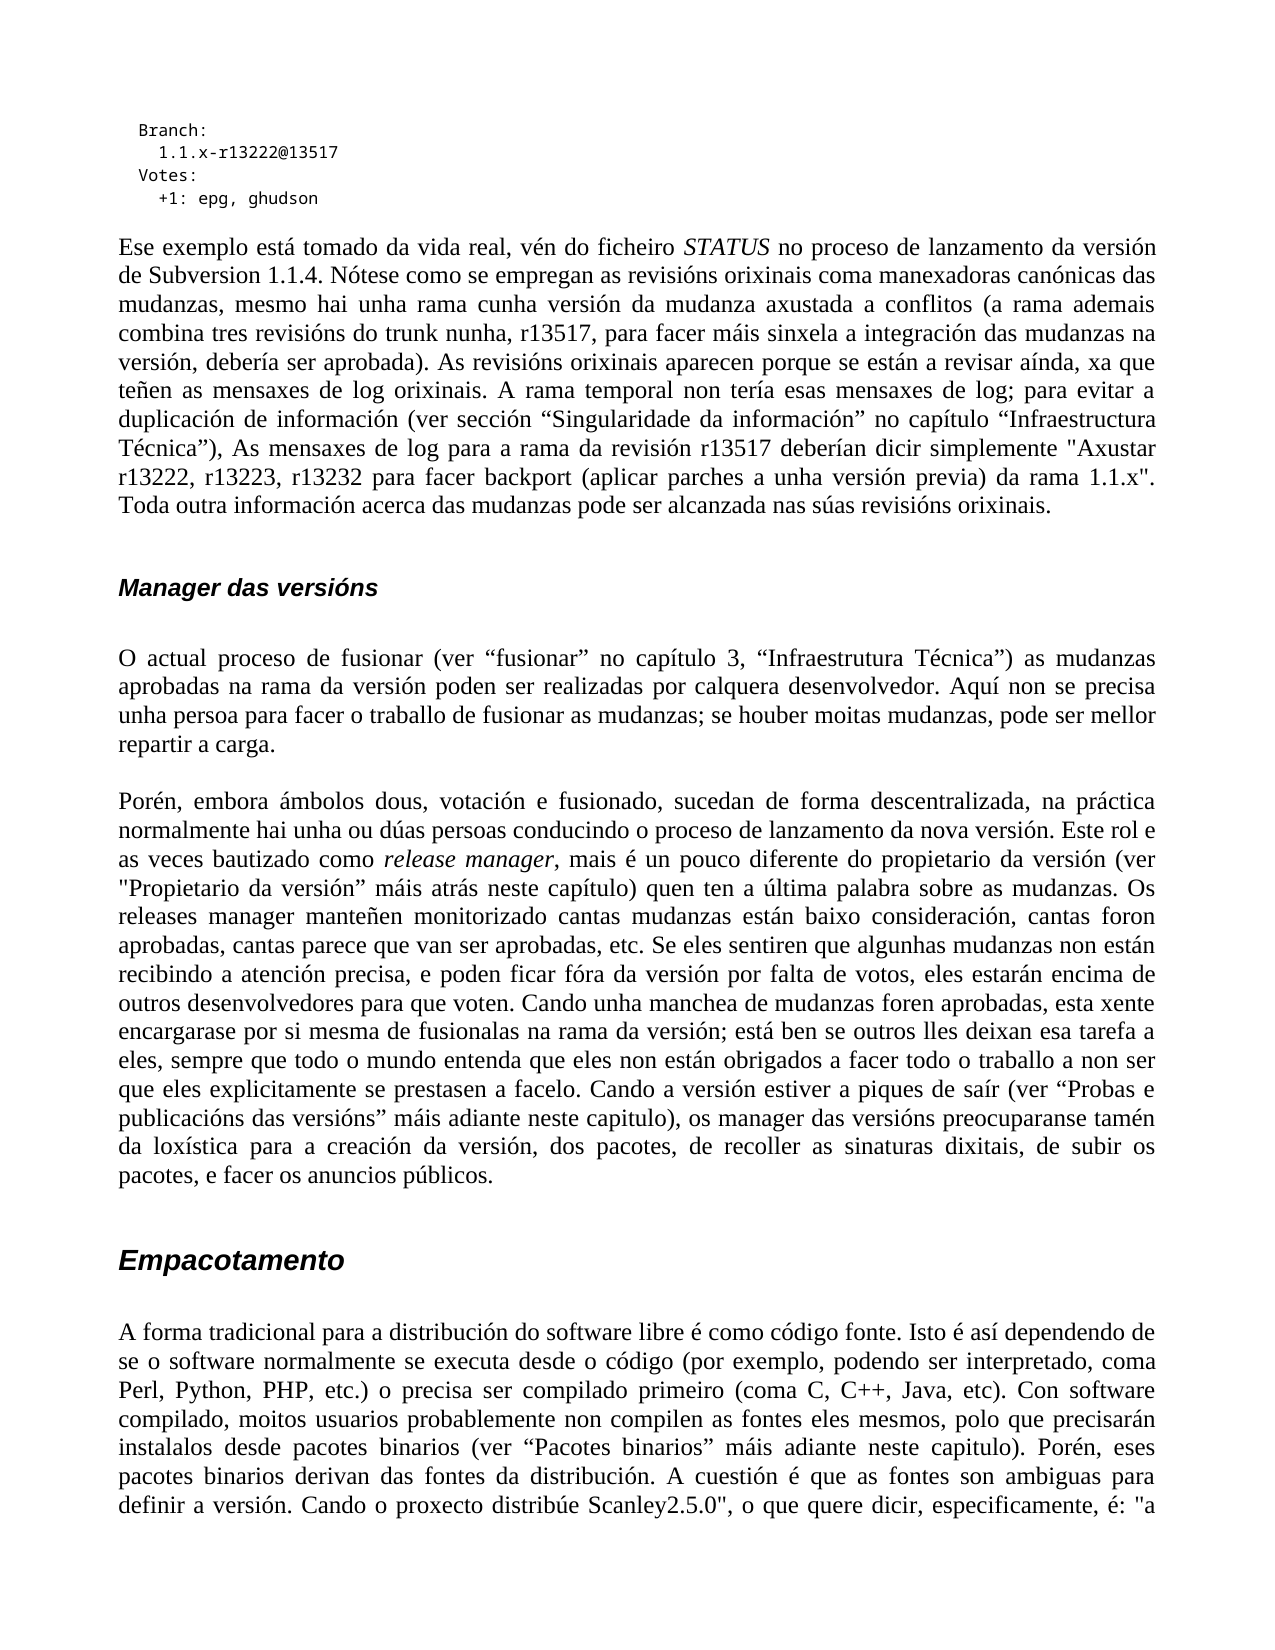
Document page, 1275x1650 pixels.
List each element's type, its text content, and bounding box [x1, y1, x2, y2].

text Porén, embora ámbolos dous, votación e fusionado, sucedan de forma descentralizada, na práctica normalmente hai unha ou dúas persoas conducindo o proceso de lanzamento da nova versión. Este rol e as veces bautizado como release manager, mais é un pouco diferente do propietario da versión (ver "Propietario da versión” máis atrás neste capítulo) quen ten a última palabra sobre as mudanzas. Os releases manager manteñen monitorizado cantas mudanzas están baixo consideración, cantas foron aprobadas, cantas parece que van ser aprobadas, etc. Se eles sentiren que algunhas mudanzas non están recibindo a atención precisa, e poden ficar fóra da versión por falta de votos, eles estarán encima de outros desenvolvedores para que voten. Cando unha manchea de mudanzas foren aprobadas, esta xente encargarase por si mesma de fusionalas na rama da versión; está ben se outros lles deixan esa tarefa a eles, sempre que todo o mundo entenda que eles non están obrigados a facer todo o traballo a non ser que eles explicitamente se prestasen a facelo. Cando a versión estiver a piques de saír (ver “Probas e publicacións das versións” máis adiante neste capitulo), os manager das versións preocuparanse tamén da loxística para a creación da versión, dos pacotes, de recoller as sinaturas dixitais, de subir os pacotes, e facer os anuncios públicos. [118, 786, 1157, 1189]
text A forma tradicional para a distribución do software libre é como código fonte. Isto é así dependendo de se o software normalmente se executa desde o código (por exemplo, podendo ser interpretado, coma Perl, Python, PHP, etc.) o precisa ser compilado primeiro (coma C, C++, Java, etc). Con software compilado, moitos usuarios probablemente non compilen as fontes eles mesmos, polo que precisarán instalalos desde pacotes binarios (ver “Pacotes binarios” máis adiante neste capitulo). Porén, eses pacotes binarios derivan das fontes da distribución. A cuestión é que as fontes son ambiguas para definir a versión. Cando o proxecto distribúe Scanley2.5.0", o que quere dicir, especificamente, é: "a [118, 1317, 1157, 1519]
text +1: epg, ghudson [118, 186, 1157, 209]
text 1.1.x-r13222@13517 [118, 141, 1157, 163]
text Votes: [118, 163, 1157, 186]
text Branch: [118, 118, 1157, 141]
subtitle Manager das versións [118, 573, 1157, 601]
subtitle Empacotamento [118, 1243, 1157, 1276]
text Ese exemplo está tomado da vida real, vén do ficheiro STATUS no proceso de lanzamento da versión de Subversion 1.1.4. Nótese como se empregan as revisións orixinais coma manexadoras canónicas das mudanzas, mesmo hai unha rama cunha versión da mudanza axustada a conflitos (a rama ademais combina tres revisións do trunk nunha, r13517, para facer máis sinxela a integración das mudanzas na versión, debería ser aprobada). As revisións orixinais aparecen porque se están a revisar aínda, xa que teñen as mensaxes de log orixinais. A rama temporal non tería esas mensaxes de log; para evitar a duplicación de información (ver sección “Singularidade da información” no capítulo “Infraestructura Técnica”), As mensaxes de log para a rama da revisión r13517 deberían dicir simplemente "Axustar r13222, r13223, r13232 para facer backport (aplicar parches a unha versión previa) da rama 1.1.x". Toda outra información acerca das mudanzas pode ser alcanzada nas súas revisións orixinais. [118, 232, 1157, 519]
text O actual proceso de fusionar (ver “fusionar” no capítulo 3, “Infraestrutura Técnica”) as mudanzas aprobadas na rama da versión poden ser realizadas por calquera desenvolvedor. Aquí non se precisa unha persoa para facer o traballo de fusionar as mudanzas; se houber moitas mudanzas, pode ser mellor repartir a carga. [118, 643, 1157, 758]
